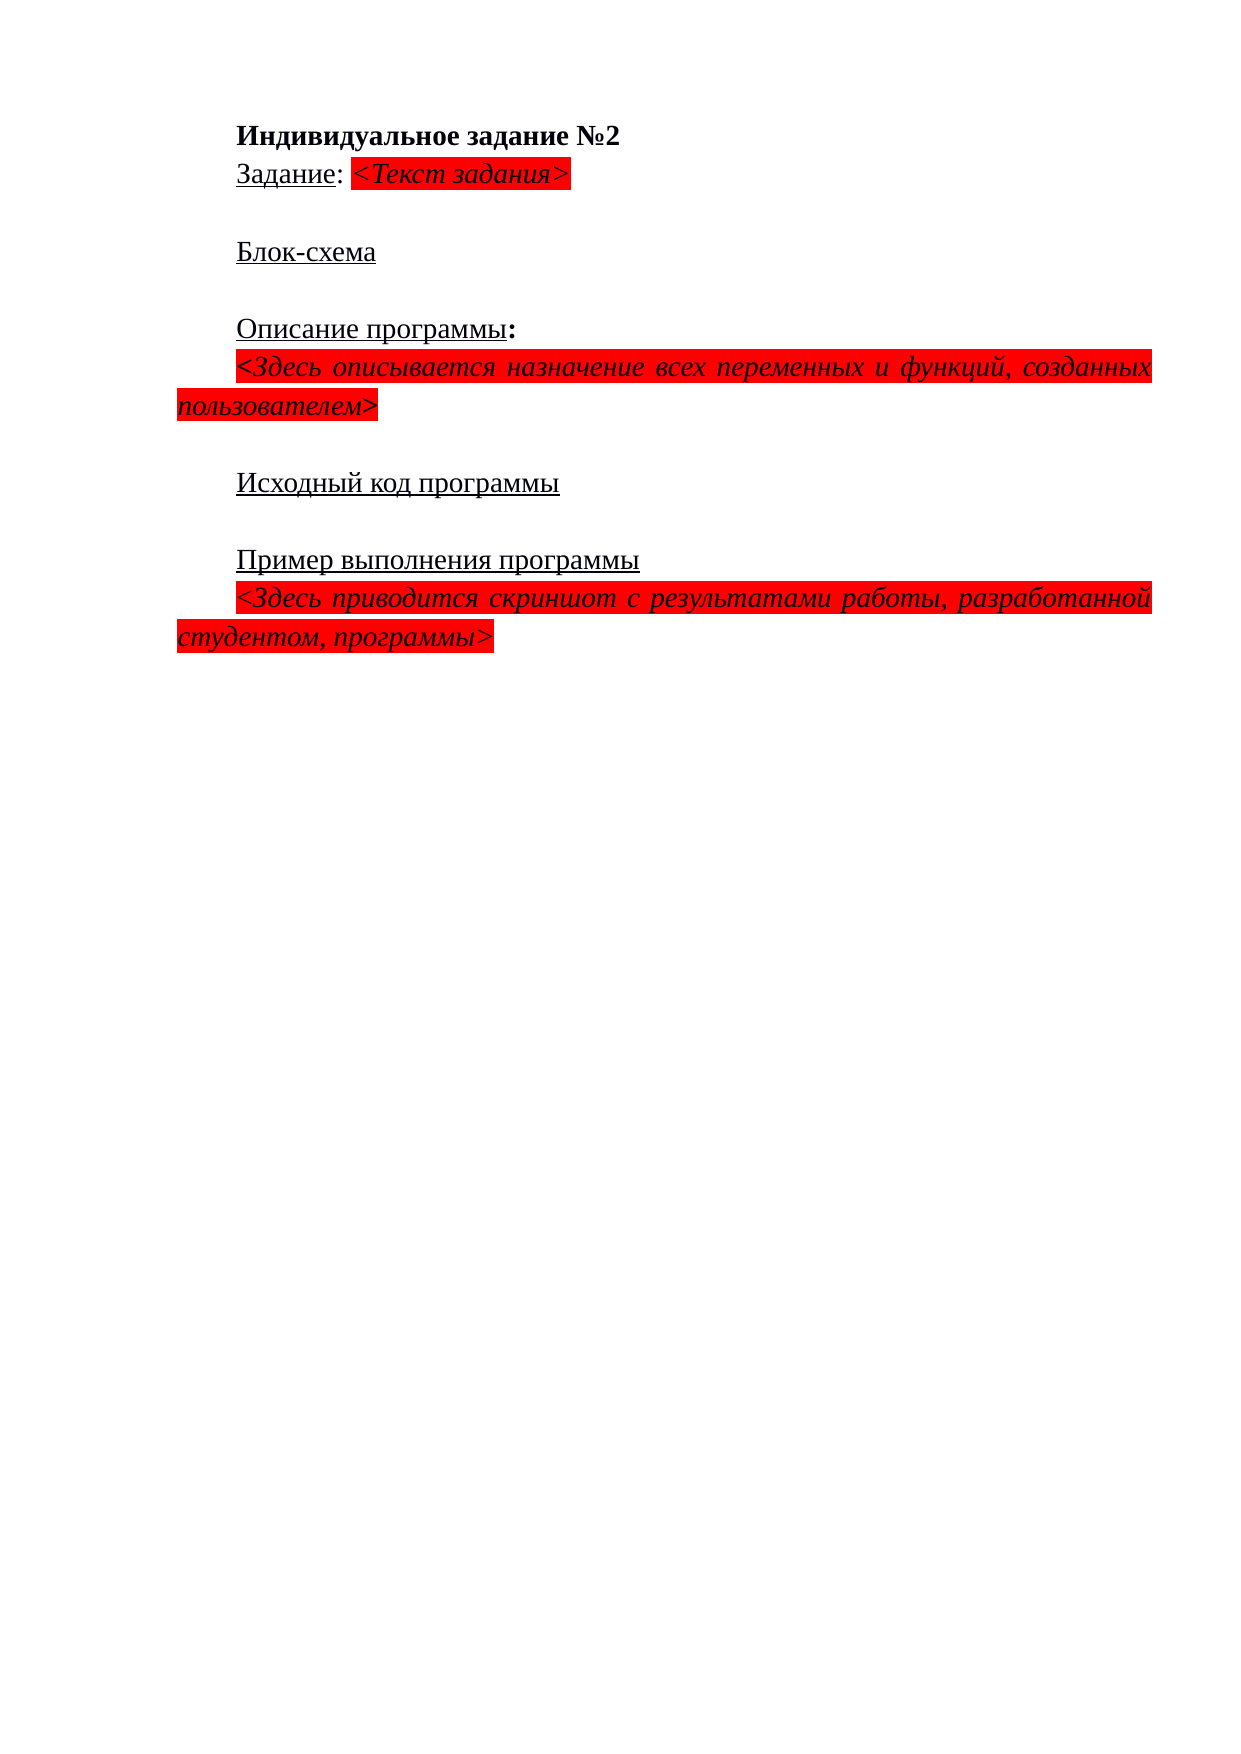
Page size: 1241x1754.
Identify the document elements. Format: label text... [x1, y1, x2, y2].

text Описание программы: [177, 311, 1152, 344]
text <Здесь описывается назначение всех переменных и функций, созданных пользователем> [177, 349, 1152, 421]
text Исходный код программы [177, 465, 1152, 498]
text Блок-схема [177, 234, 1152, 267]
text Индивидуальное задание №2 [177, 118, 1152, 152]
text Задание: <Текст задания> [177, 157, 1152, 190]
text Пример выполнения программы [177, 542, 1152, 576]
text <Здесь приводится скриншот с результатами работы, разработанной студентом, программы> [177, 581, 1152, 653]
